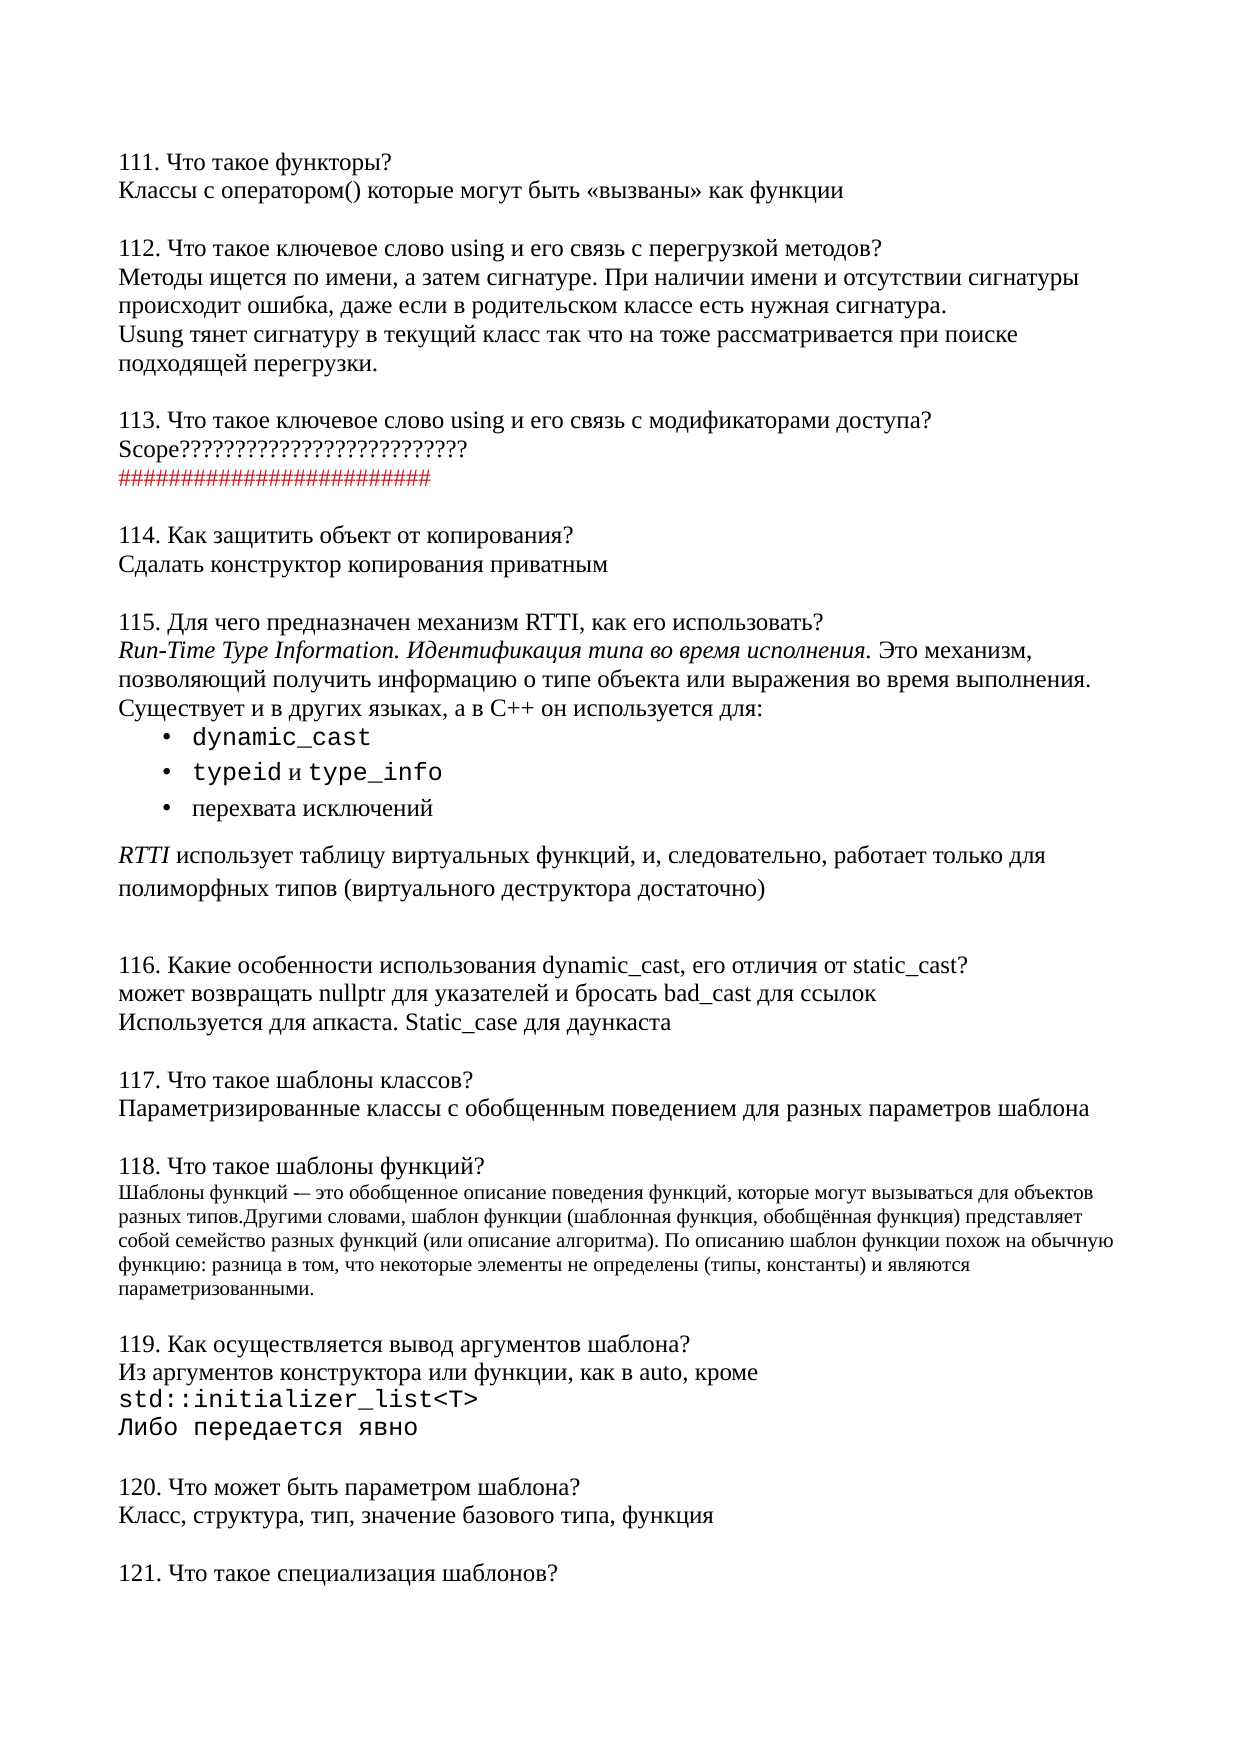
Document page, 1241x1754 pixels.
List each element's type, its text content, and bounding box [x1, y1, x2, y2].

text 120. Что может быть параметром шаблона? [118, 1472, 1122, 1500]
text Методы ищется по имени, а затем сигнатуре. При наличии имени и отсутствии сигнатуры происходит ошибка, даже если в родительском классе есть нужная сигнатура. [118, 262, 1122, 319]
text Либо передается явно [118, 1414, 1122, 1443]
text Параметризированные классы с обобщенным поведением для разных параметров шаблона [118, 1093, 1122, 1122]
list typeid и type_info [162, 757, 1122, 788]
text 121. Что такое специализация шаблонов? [118, 1558, 1122, 1587]
text RTTI использует таблицу виртуальных функций, и, следовательно, работает только для полиморфных типов (виртуального деструктора достаточно) [118, 840, 1122, 902]
text Scope?????????????????????????? [118, 434, 1122, 463]
text может возвращать nullptr для указателей и бросать bad_cast для ссылок [118, 978, 1122, 1007]
text Из аргументов конструктора или функции, как в auto, кроме std::initializer_list<T> [118, 1357, 1122, 1414]
text 118. Что такое шаблоны функций? [118, 1151, 1122, 1180]
text Usung тянет сигнатуру в текущий класс так что на тоже рассматривается при поиске подходящей перегрузки. [118, 319, 1122, 377]
text Классы с оператором() которые могут быть «вызваны» как функции [118, 176, 1122, 204]
list перехвата исключений [162, 793, 1122, 821]
text 117. Что такое шаблоны классов? [118, 1065, 1122, 1093]
text 119. Как осуществляется вывод аргументов шаблона? [118, 1329, 1122, 1357]
text Сдалать конструктор копирования приватным [118, 549, 1122, 578]
text 113. Что такое ключевое слово using и его связь с модификаторами доступа? [118, 406, 1122, 434]
list dynamic_cast [162, 722, 1122, 753]
text 114. Как защитить объект от копирования? [118, 521, 1122, 549]
text ######################### [118, 463, 1122, 492]
text 111. Что такое функторы? [118, 147, 1122, 176]
text 116. Какие особенности использования dynamic_cast, его отличия от static_cast? [118, 950, 1122, 978]
text 112. Что такое ключевое слово using и его связь с перегрузкой методов? [118, 233, 1122, 262]
text 115. Для чего предназначен механизм RTTI, как его использовать? [118, 607, 1122, 636]
text Run-Time Type Information. Идентификация типа во время исполнения. Это механизм, позволяющий получить информацию о типе объекта или выражения во время выполнения. Существует и в других языках, а в C++ он используется для: [118, 636, 1122, 722]
text Шаблоны функций -– это обобщенное описание поведения функций, которые могут вызываться для объектов разных типов.Другими словами, шаблон функции (шаблонная функция, обобщённая функция) представляет собой семейство разных функций (или описание алгоритма). По описанию шаблон функции похож на обычную функцию: разница в том, что некоторые элементы не определены (типы, константы) и являются параметризованными. [118, 1180, 1122, 1300]
text Используется для апкаста. Static_case для даункаста [118, 1007, 1122, 1036]
text Класс, структура, тип, значение базового типа, функция [118, 1500, 1122, 1529]
